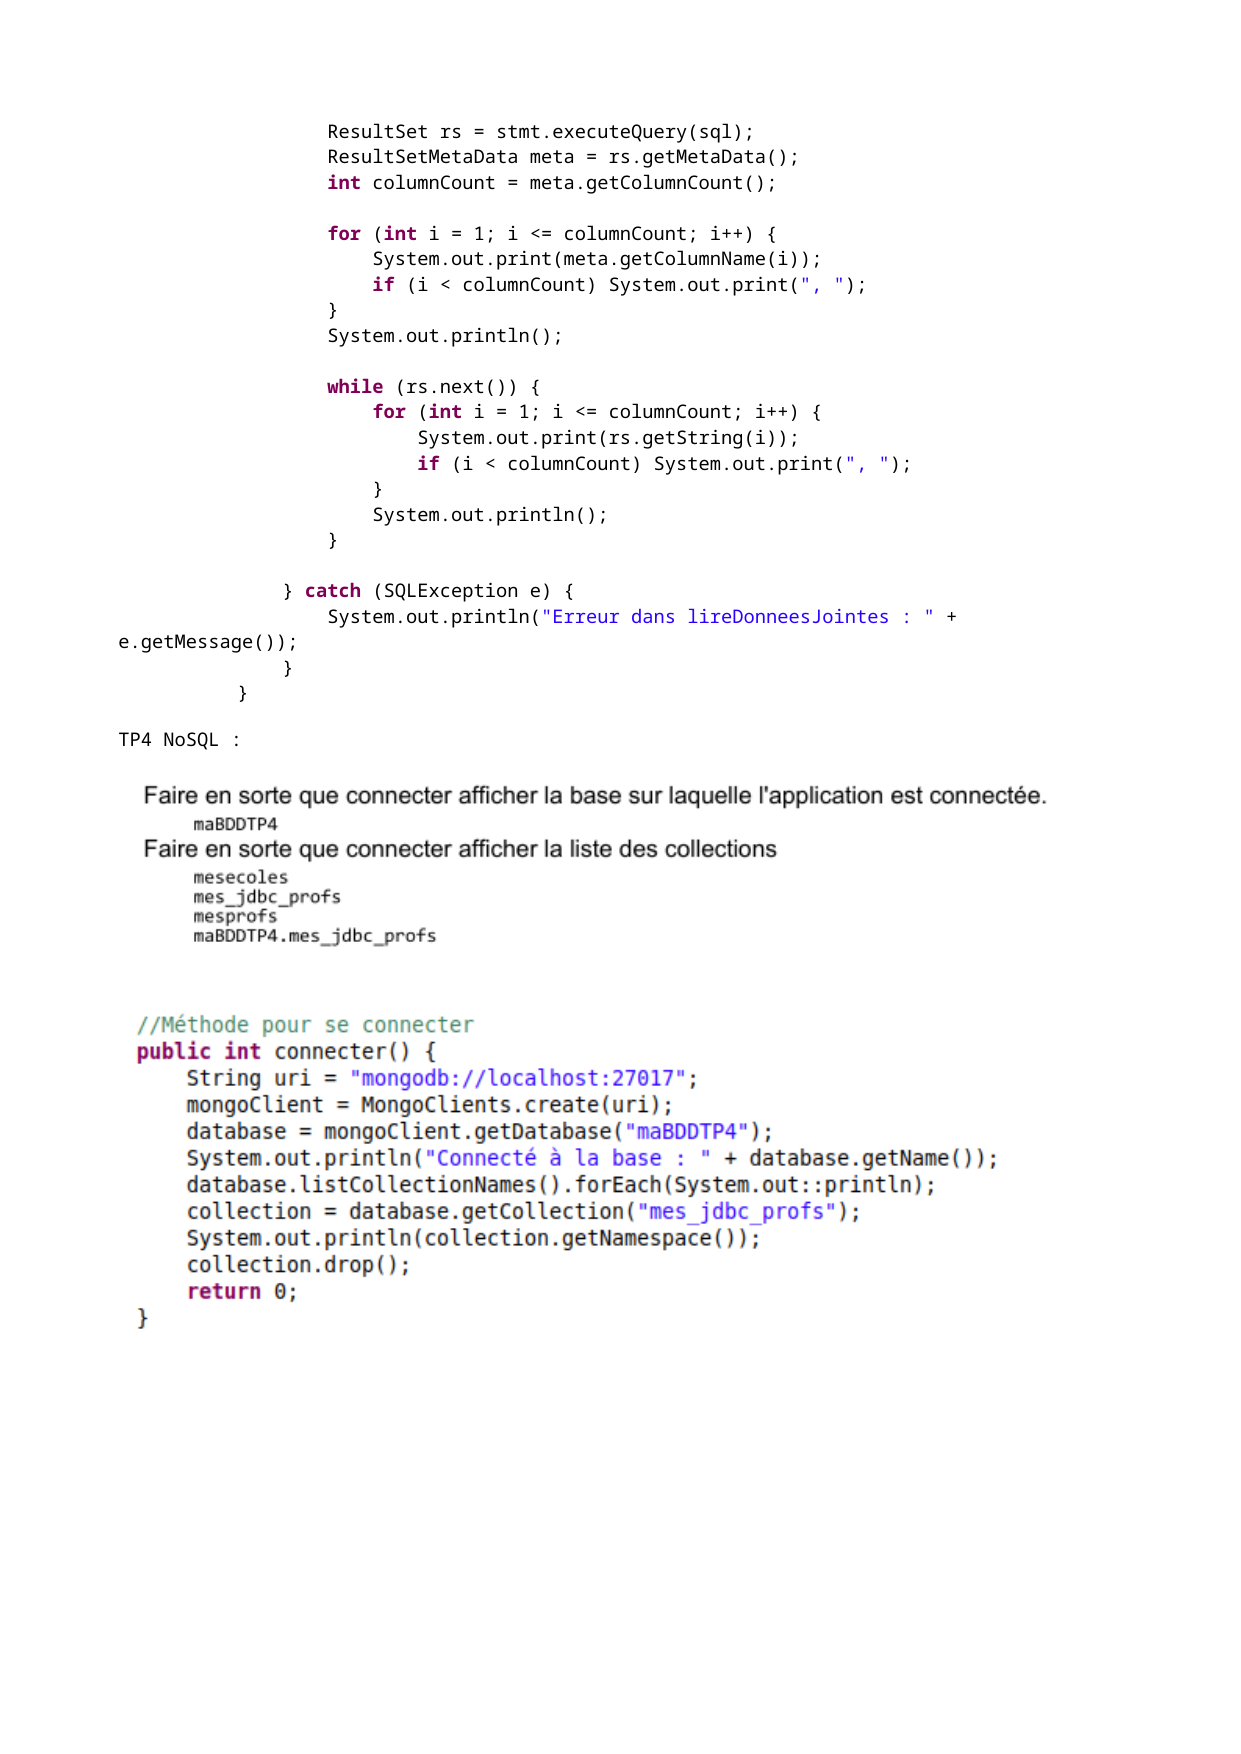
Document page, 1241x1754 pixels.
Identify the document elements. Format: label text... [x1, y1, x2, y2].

text for (int i = 1; i <= columnCount; i++) { [118, 220, 1122, 246]
text System.out.println(); [118, 501, 1122, 526]
text } [118, 654, 1122, 679]
text System.out.print(meta.getColumnName(i)); [118, 246, 1122, 271]
picture [118, 777, 1123, 953]
text System.out.print(rs.getString(i)); [118, 424, 1122, 450]
text if (i < columnCount) System.out.print(", "); [118, 450, 1122, 475]
text ResultSetMetaData meta = rs.getMetaData(); [118, 144, 1122, 169]
text } [118, 475, 1122, 501]
text if (i < columnCount) System.out.print(", "); [118, 271, 1122, 297]
text } [118, 297, 1122, 322]
picture [118, 995, 1042, 1354]
text TP4 NoSQL : [118, 727, 1122, 777]
text System.out.println(); [118, 322, 1122, 348]
text } [118, 679, 1122, 705]
text } catch (SQLException e) { [118, 577, 1122, 603]
text System.out.println("Erreur dans lireDonneesJointes : " + e.getMessage()); [118, 603, 1122, 654]
text int columnCount = meta.getColumnCount(); [118, 169, 1122, 195]
text while (rs.next()) { [118, 373, 1122, 399]
text ResultSet rs = stmt.executeQuery(sql); [118, 118, 1122, 144]
text for (int i = 1; i <= columnCount; i++) { [118, 399, 1122, 424]
text } [118, 526, 1122, 552]
